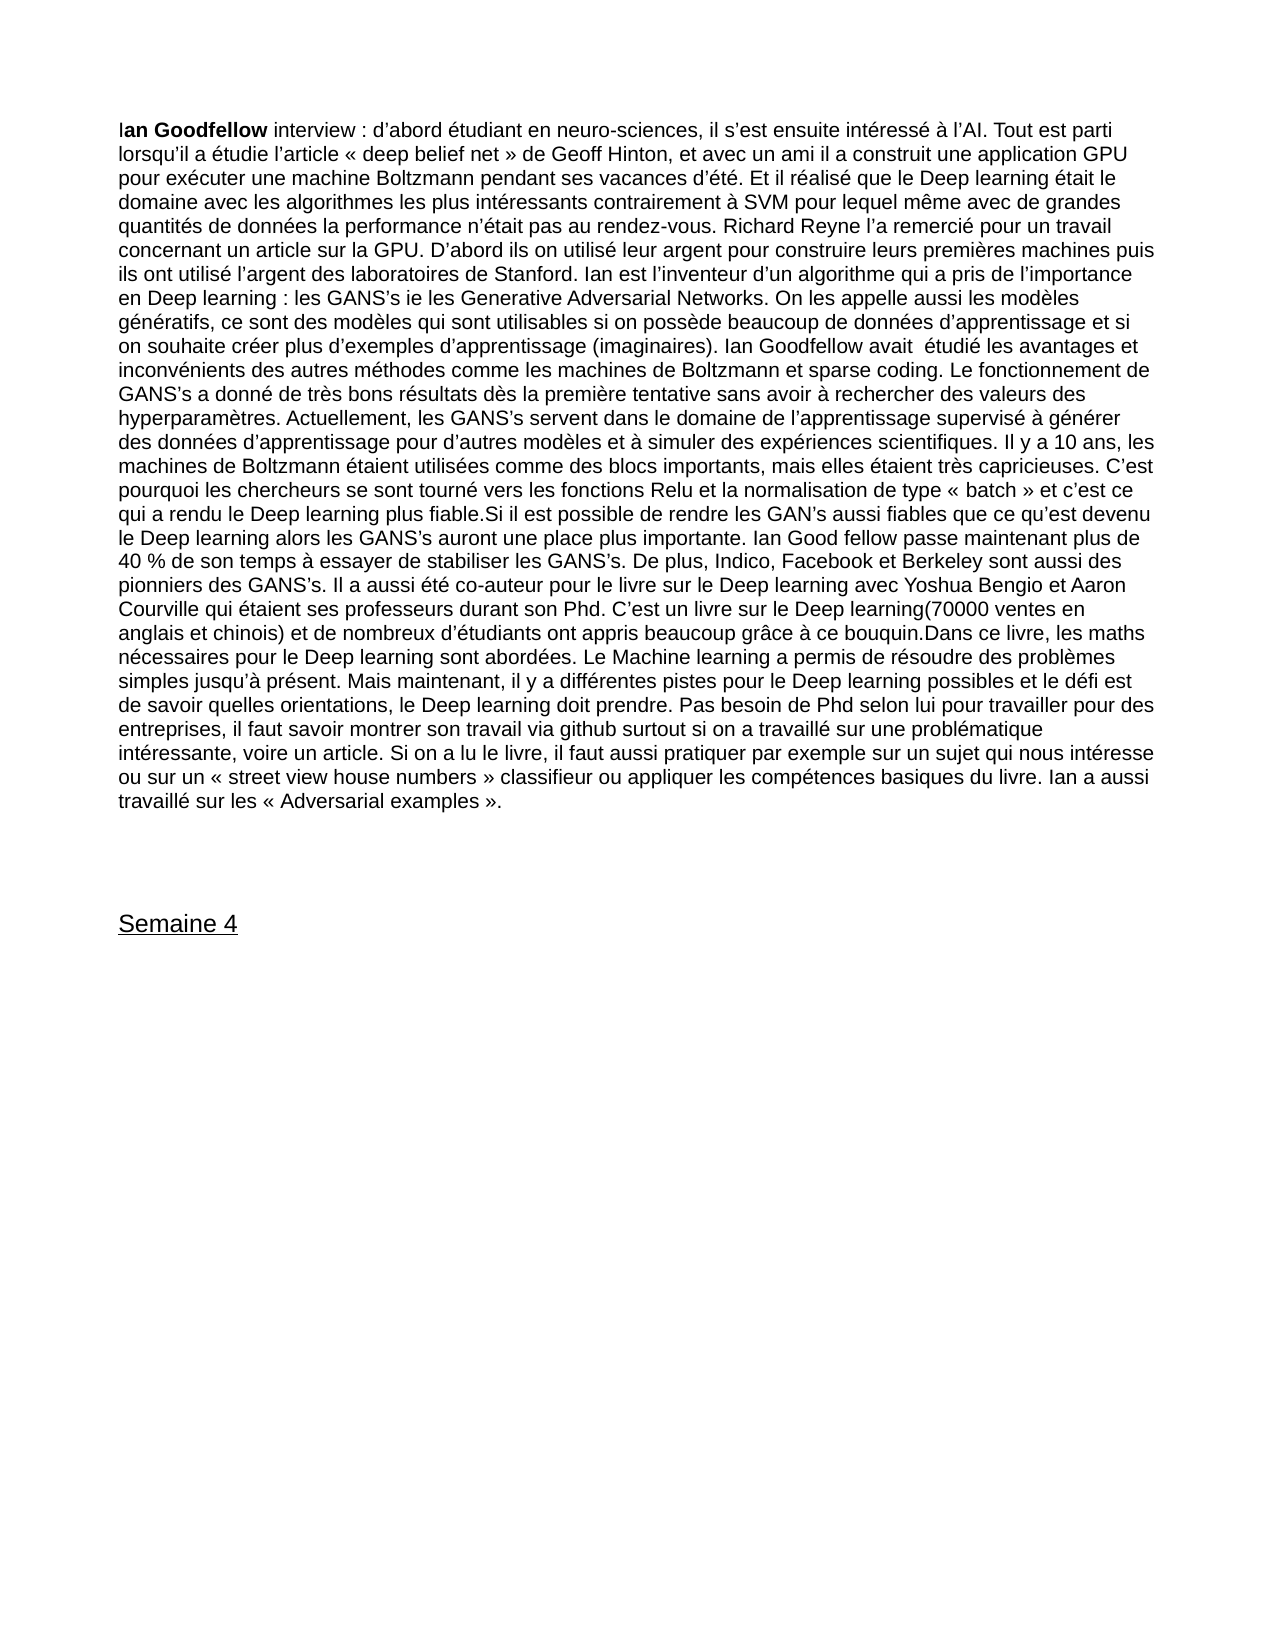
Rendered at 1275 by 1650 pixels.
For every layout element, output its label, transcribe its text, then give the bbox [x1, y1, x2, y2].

text Ian Goodfellow interview : d’abord étudiant en neuro-sciences, il s’est ensuite intéressé à l’AI. Tout est parti lorsqu’il a étudie l’article « deep belief net » de Geoff Hinton, et avec un ami il a construit une application GPU pour exécuter une machine Boltzmann pendant ses vacances d’été. Et il réalisé que le Deep learning était le domaine avec les algorithmes les plus intéressants contrairement à SVM pour lequel même avec de grandes quantités de données la performance n’était pas au rendez-vous. Richard Reyne l’a remercié pour un travail concernant un article sur la GPU. D’abord ils on utilisé leur argent pour construire leurs premières machines puis ils ont utilisé l’argent des laboratoires de Stanford. Ian est l’inventeur d’un algorithme qui a pris de l’importance en Deep learning : les GANS’s ie les Generative Adversarial Networks. On les appelle aussi les modèles génératifs, ce sont des modèles qui sont utilisables si on possède beaucoup de données d’apprentissage et si on souhaite créer plus d’exemples d’apprentissage (imaginaires). Ian Goodfellow avait étudié les avantages et inconvénients des autres méthodes comme les machines de Boltzmann et sparse coding. Le fonctionnement de GANS’s a donné de très bons résultats dès la première tentative sans avoir à rechercher des valeurs des hyperparamètres. Actuellement, les GANS’s servent dans le domaine de l’apprentissage supervisé à générer des données d’apprentissage pour d’autres modèles et à simuler des expériences scientifiques. Il y a 10 ans, les machines de Boltzmann étaient utilisées comme des blocs importants, mais elles étaient très capricieuses. C’est pourquoi les chercheurs se sont tourné vers les fonctions Relu et la normalisation de type « batch » et c’est ce qui a rendu le Deep learning plus fiable.Si il est possible de rendre les GAN’s aussi fiables que ce qu’est devenu le Deep learning alors les GANS’s auront une place plus importante. Ian Good fellow passe maintenant plus de 40 % de son temps à essayer de stabiliser les GANS’s. De plus, Indico, Facebook et Berkeley sont aussi des pionniers des GANS’s. Il a aussi été co-auteur pour le livre sur le Deep learning avec Yoshua Bengio et Aaron Courville qui étaient ses professeurs durant son Phd. C’est un livre sur le Deep learning(70000 ventes en anglais et chinois) et de nombreux d’étudiants ont appris beaucoup grâce à ce bouquin.Dans ce livre, les maths nécessaires pour le Deep learning sont abordées. Le Machine learning a permis de résoudre des problèmes simples jusqu’à présent. Mais maintenant, il y a différentes pistes pour le Deep learning possibles et le défi est de savoir quelles orientations, le Deep learning doit prendre. Pas besoin de Phd selon lui pour travailler pour des entreprises, il faut savoir montrer son travail via github surtout si on a travaillé sur une problématique intéressante, voire un article. Si on a lu le livre, il faut aussi pratiquer par exemple sur un sujet qui nous intéresse ou sur un « street view house numbers » classifieur ou appliquer les compétences basiques du livre. Ian a aussi travaillé sur les « Adversarial examples ». [118, 118, 1157, 813]
text Semaine 4 [118, 909, 1157, 937]
